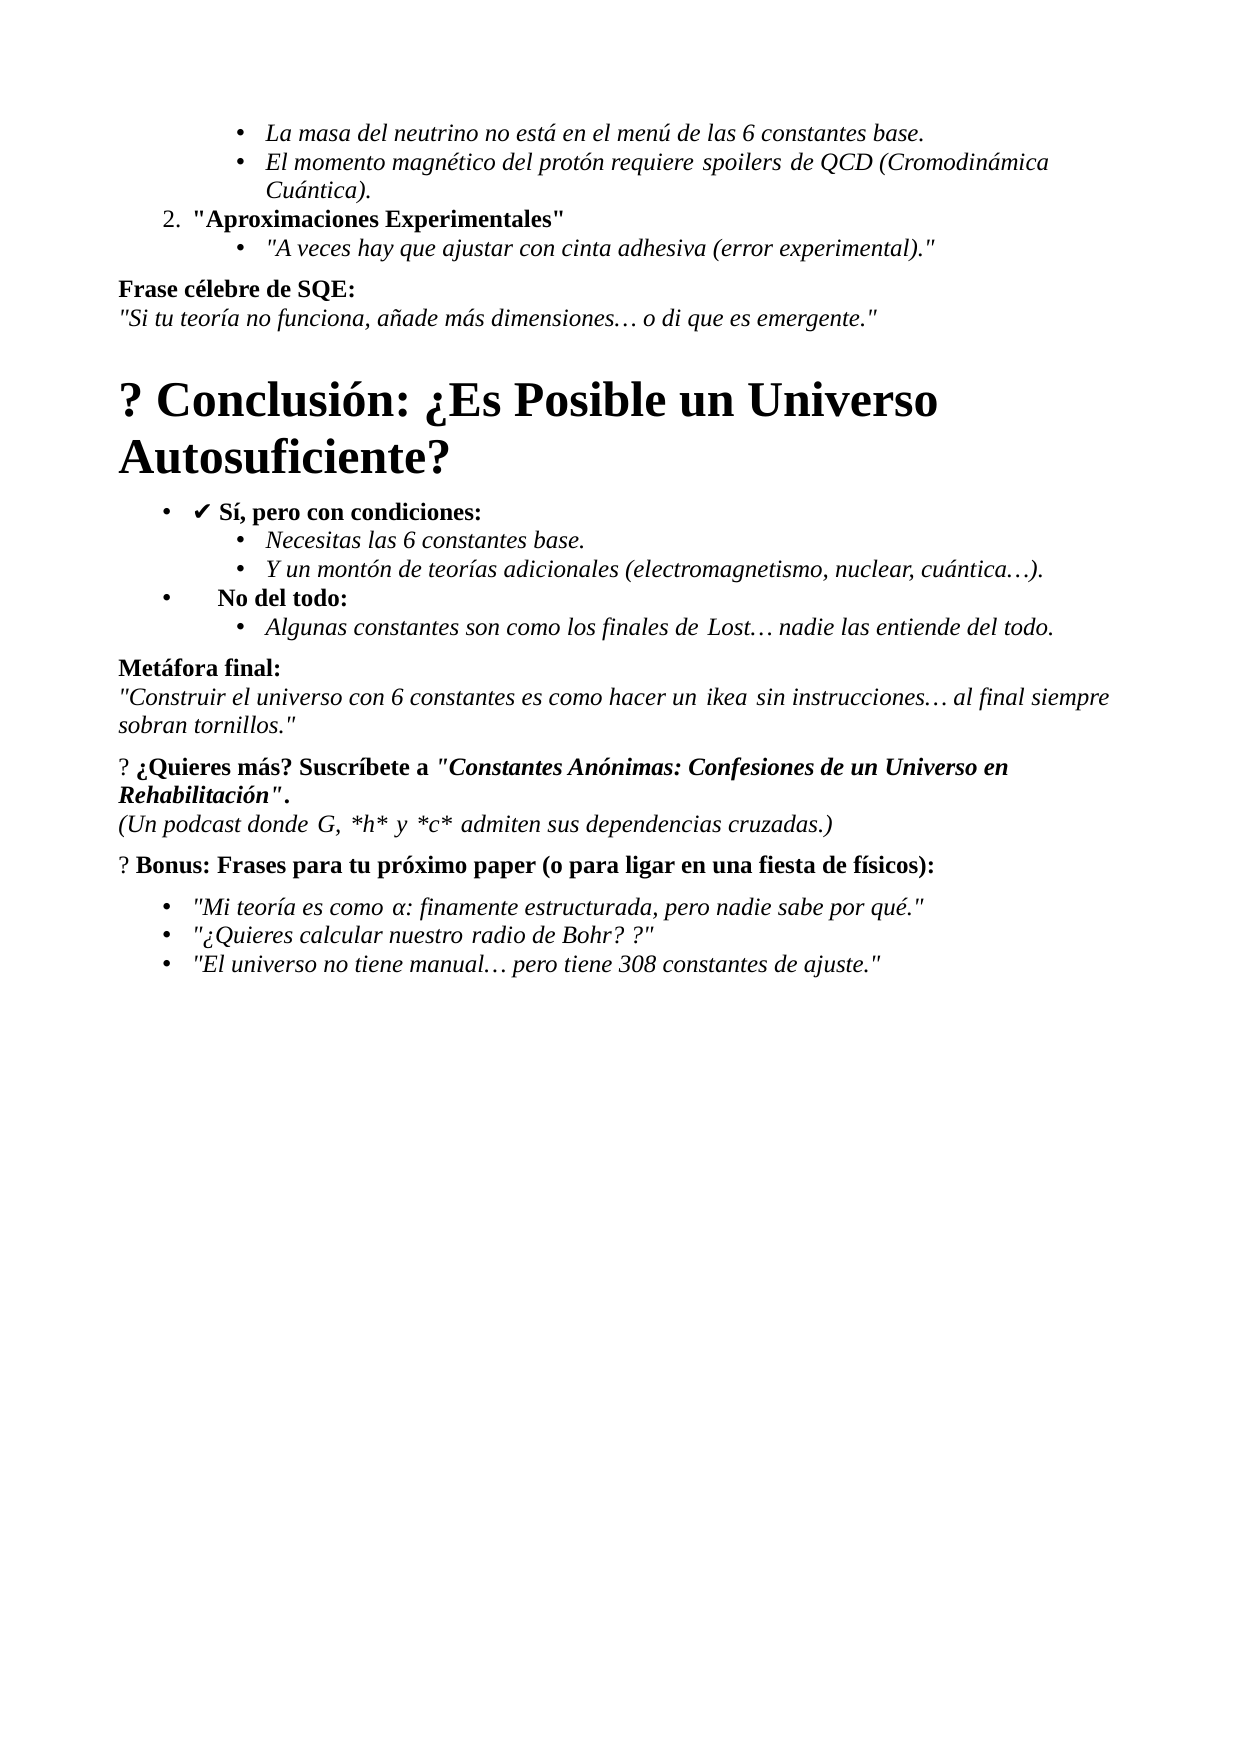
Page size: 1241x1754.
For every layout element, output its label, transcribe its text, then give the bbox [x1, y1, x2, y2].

list La masa del neutrino no está en el menú de las 6 constantes base. [236, 118, 1122, 147]
list Y un montón de teorías adicionales (electromagnetismo, nuclear, cuántica…). [236, 554, 1122, 583]
text ? Bonus: Frases para tu próximo paper (o para ligar en una fiesta de físicos): [118, 851, 1122, 879]
list "El universo no tiene manual… pero tiene 308 constantes de ajuste." [162, 949, 1122, 978]
list "¿Quieres calcular nuestro radio de Bohr? ?" [162, 921, 1122, 949]
text Metáfora final: "Construir el universo con 6 constantes es como hacer un ikea sin instrucciones… al final siempre sobran tornillos." [118, 653, 1122, 739]
subtitle ? Conclusión: ¿Es Posible un Universo Autosuficiente? [118, 369, 1122, 484]
list ✔️ Sí, pero con condiciones: [162, 497, 1122, 526]
list "Aproximaciones Experimentales" [162, 204, 1122, 233]
list "A veces hay que ajustar con cinta adhesiva (error experimental)." [236, 233, 1122, 262]
text Frase célebre de SQE: "Si tu teoría no funciona, añade más dimensiones… o di que es emergente." [118, 274, 1122, 332]
list "Mi teoría es como α: finamente estructurada, pero nadie sabe por qué." [162, 892, 1122, 921]
list El momento magnético del protón requiere spoilers de QCD (Cromodinámica Cuántica). [236, 147, 1122, 204]
text ? ¿Quieres más? Suscríbete a "Constantes Anónimas: Confesiones de un Universo en Rehabilitación". (Un podcast donde G, *h* y *c* admiten sus dependencias cruzadas.) [118, 752, 1122, 838]
list ❌ No del todo: [162, 583, 1122, 612]
list Necesitas las 6 constantes base. [236, 526, 1122, 554]
list Algunas constantes son como los finales de Lost… nadie las entiende del todo. [236, 612, 1122, 641]
